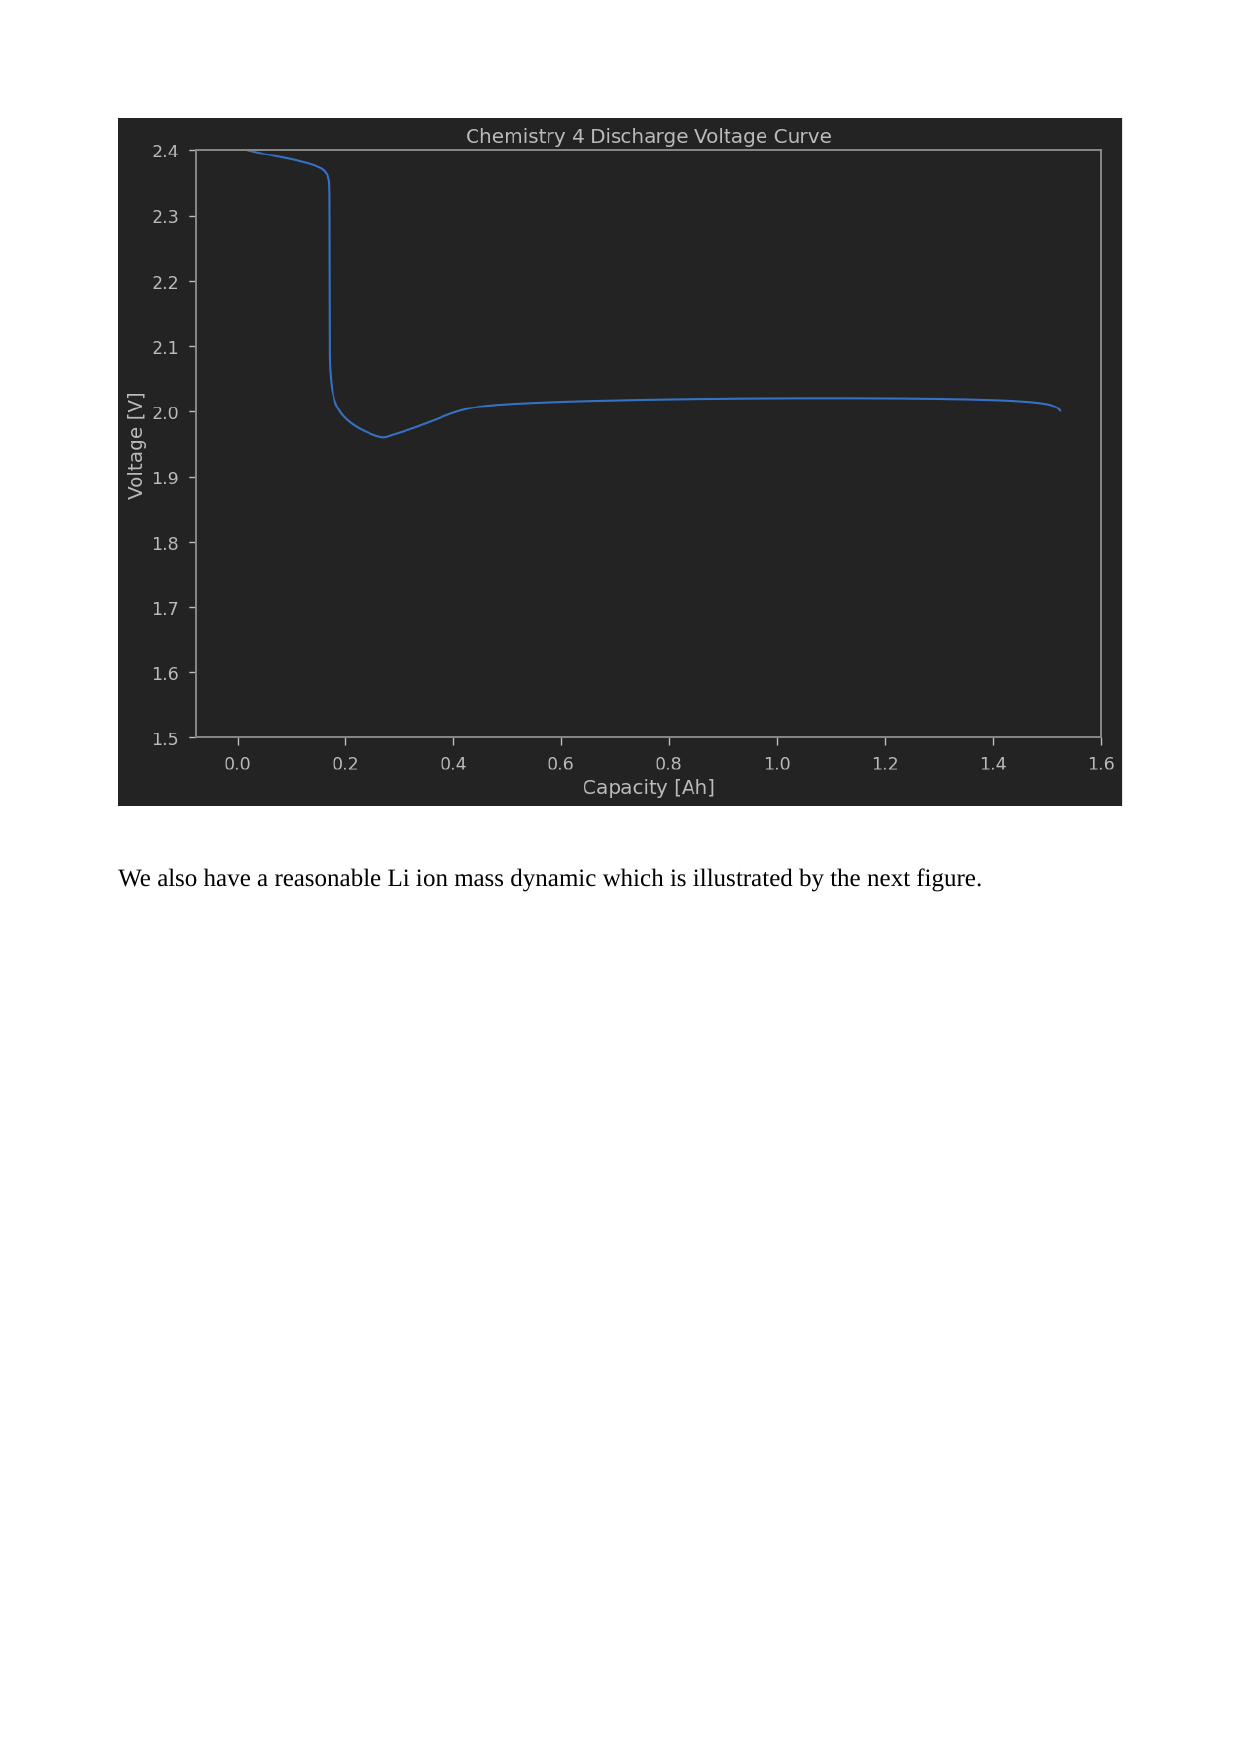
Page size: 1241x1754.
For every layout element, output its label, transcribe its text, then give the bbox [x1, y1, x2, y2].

picture [118, 118, 1123, 806]
text We also have a reasonable Li ion mass dynamic which is illustrated by the next figure. [118, 863, 1122, 891]
